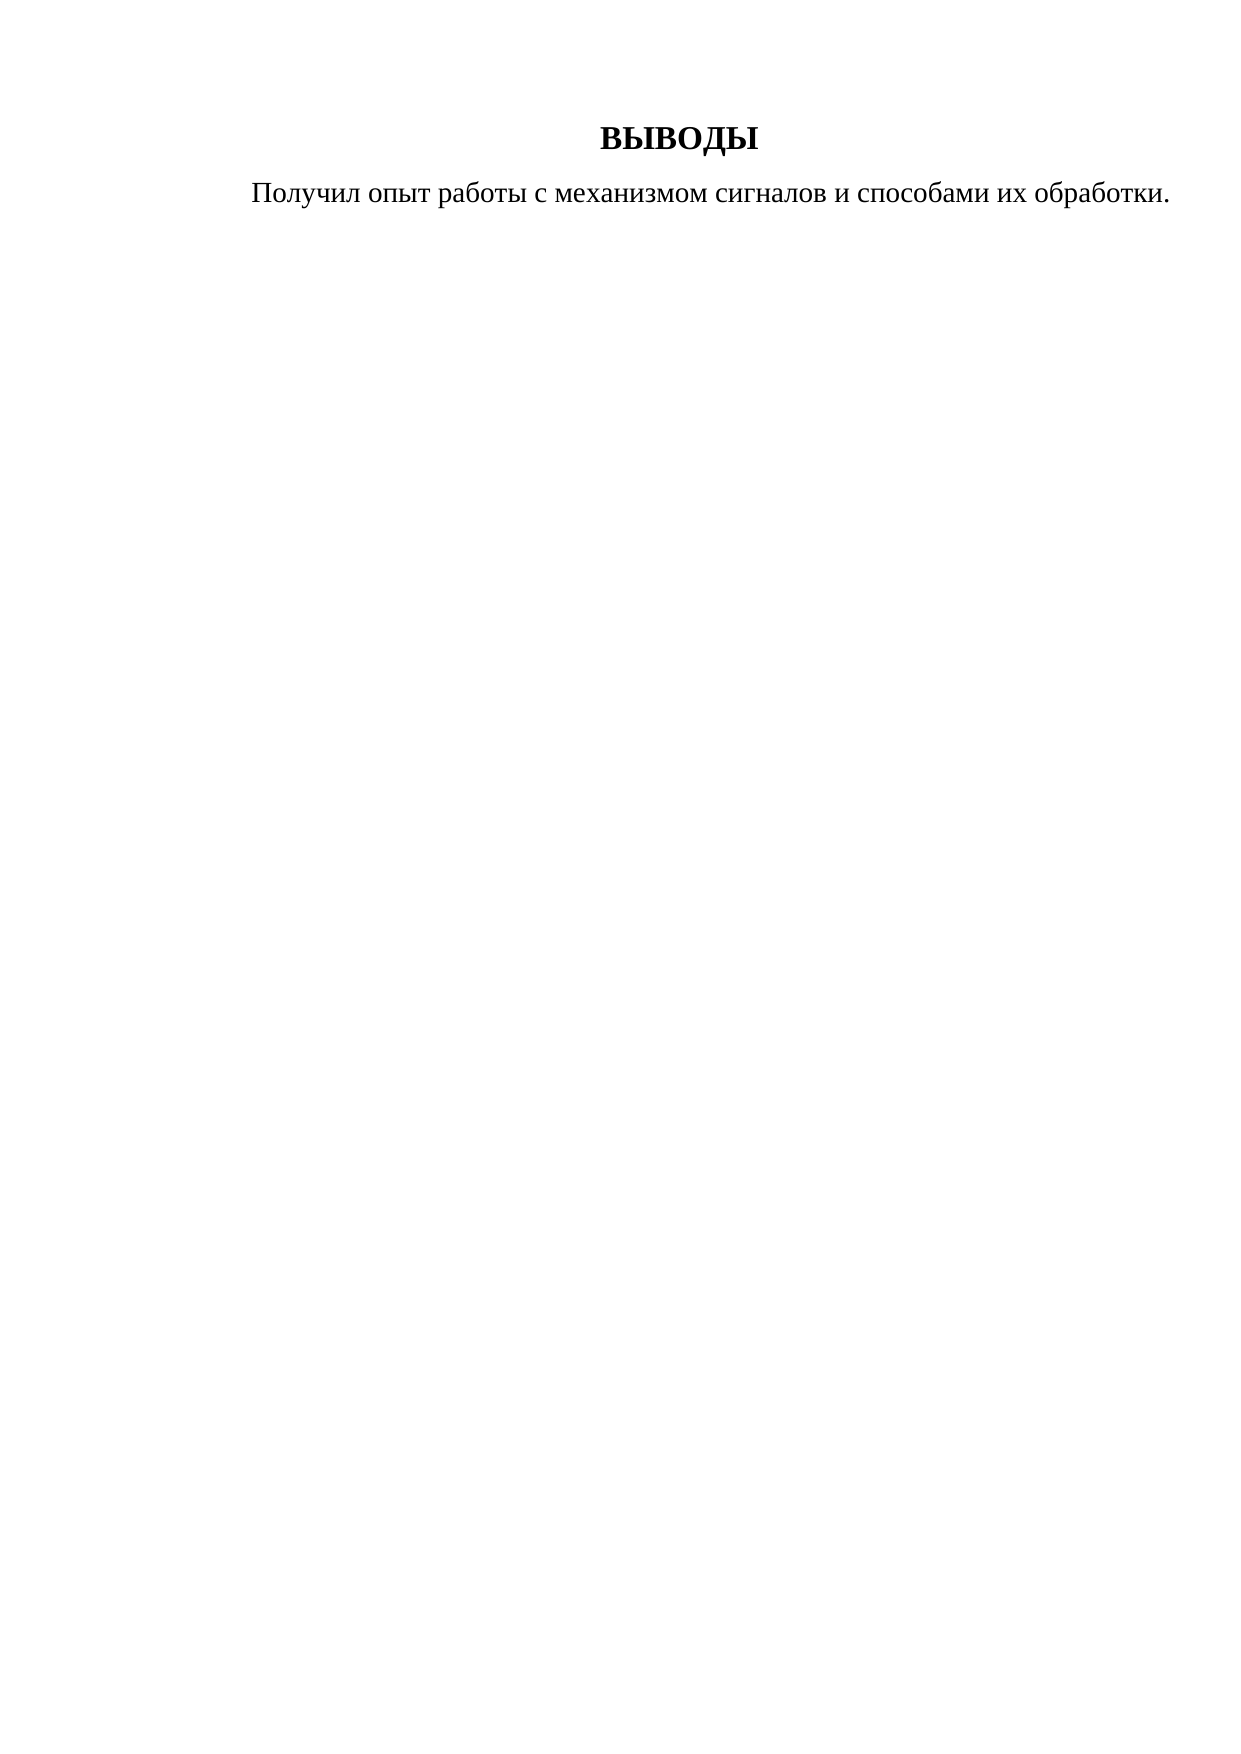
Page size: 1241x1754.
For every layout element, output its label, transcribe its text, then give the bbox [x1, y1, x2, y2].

subtitle ВЫВОДЫ [177, 118, 1181, 156]
text Получил опыт работы с механизмом сигналов и способами их обработки. [177, 176, 1181, 209]
